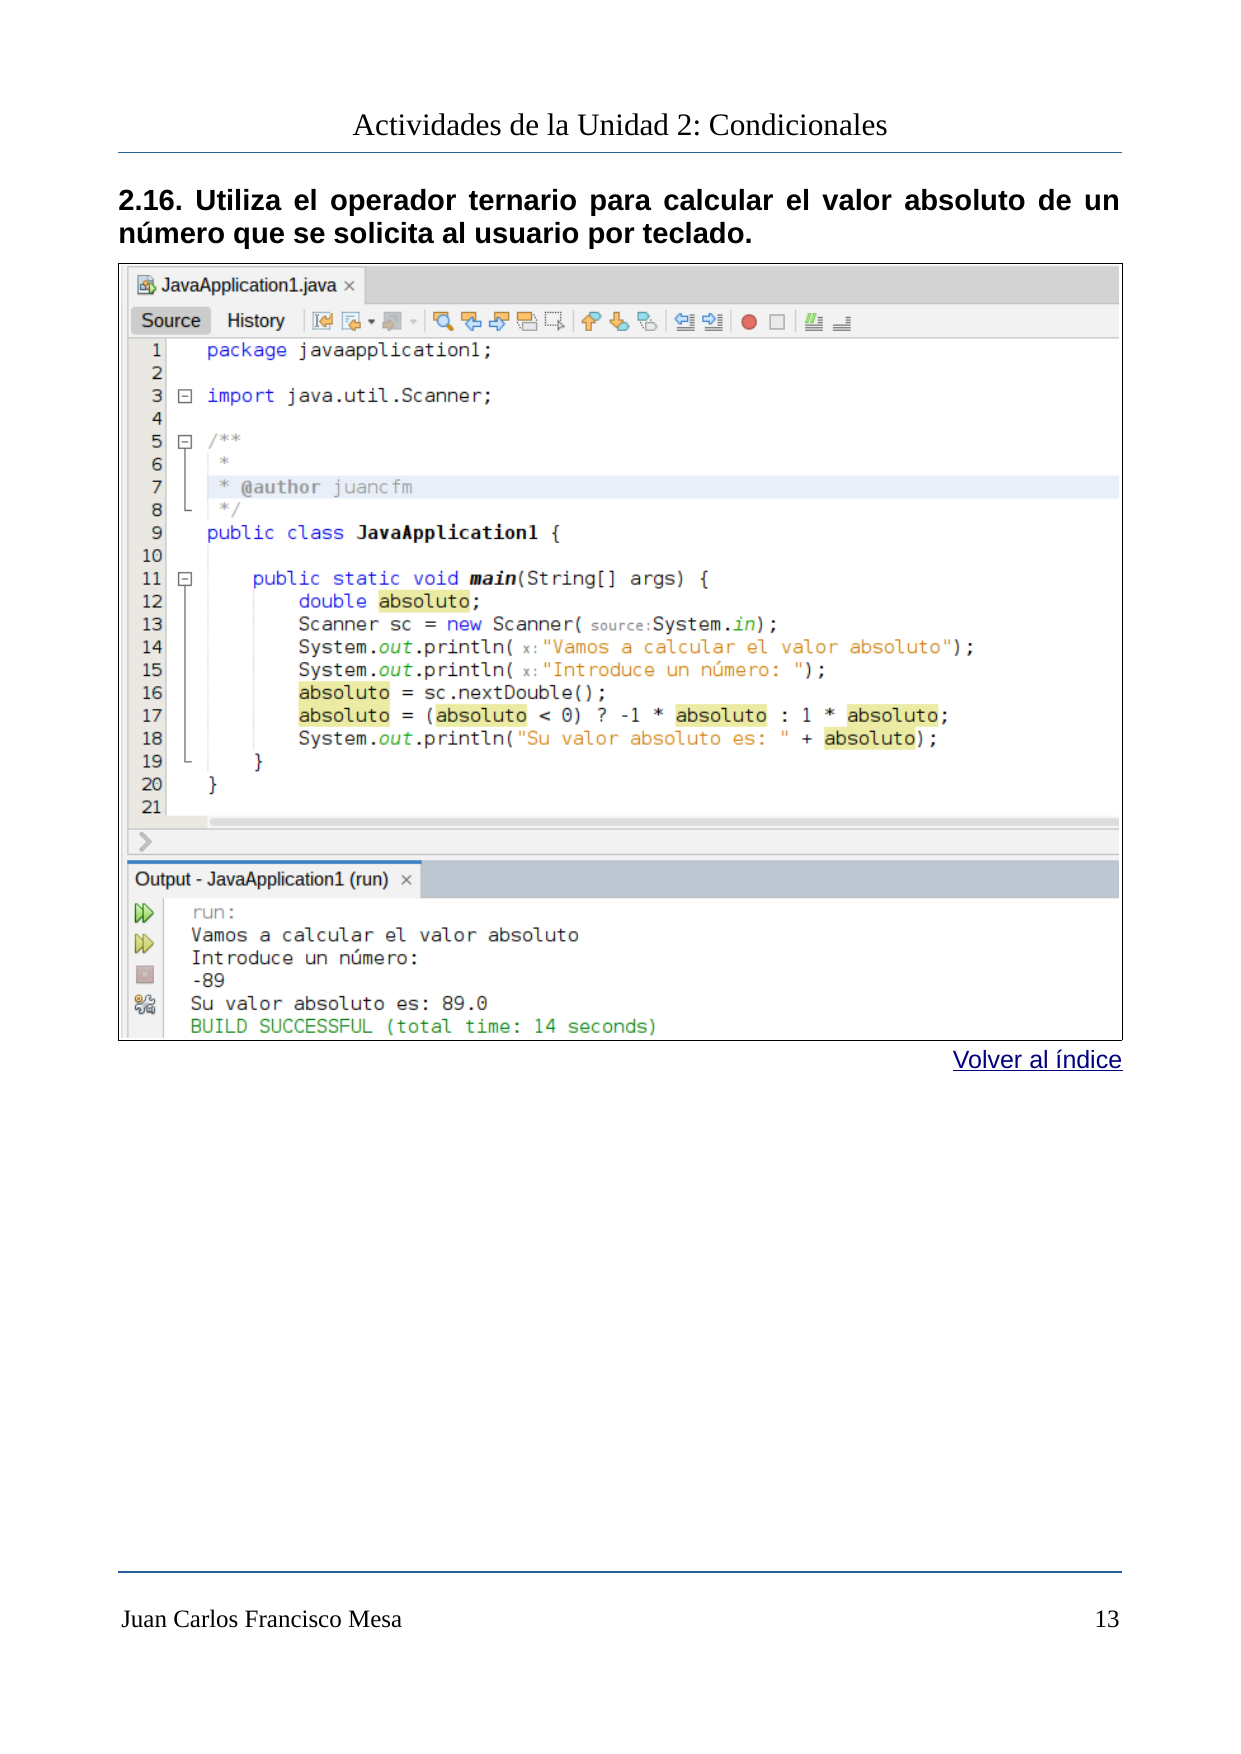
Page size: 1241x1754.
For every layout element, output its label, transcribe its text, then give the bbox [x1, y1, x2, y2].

text [119, 264, 1122, 1040]
subtitle 2.16. Utiliza el operador ternario para calcular el valor absoluto de un número que se solicita al usuario por teclado. [118, 183, 1122, 250]
text Volver al índice [118, 1041, 1122, 1073]
picture [121, 265, 1119, 1038]
